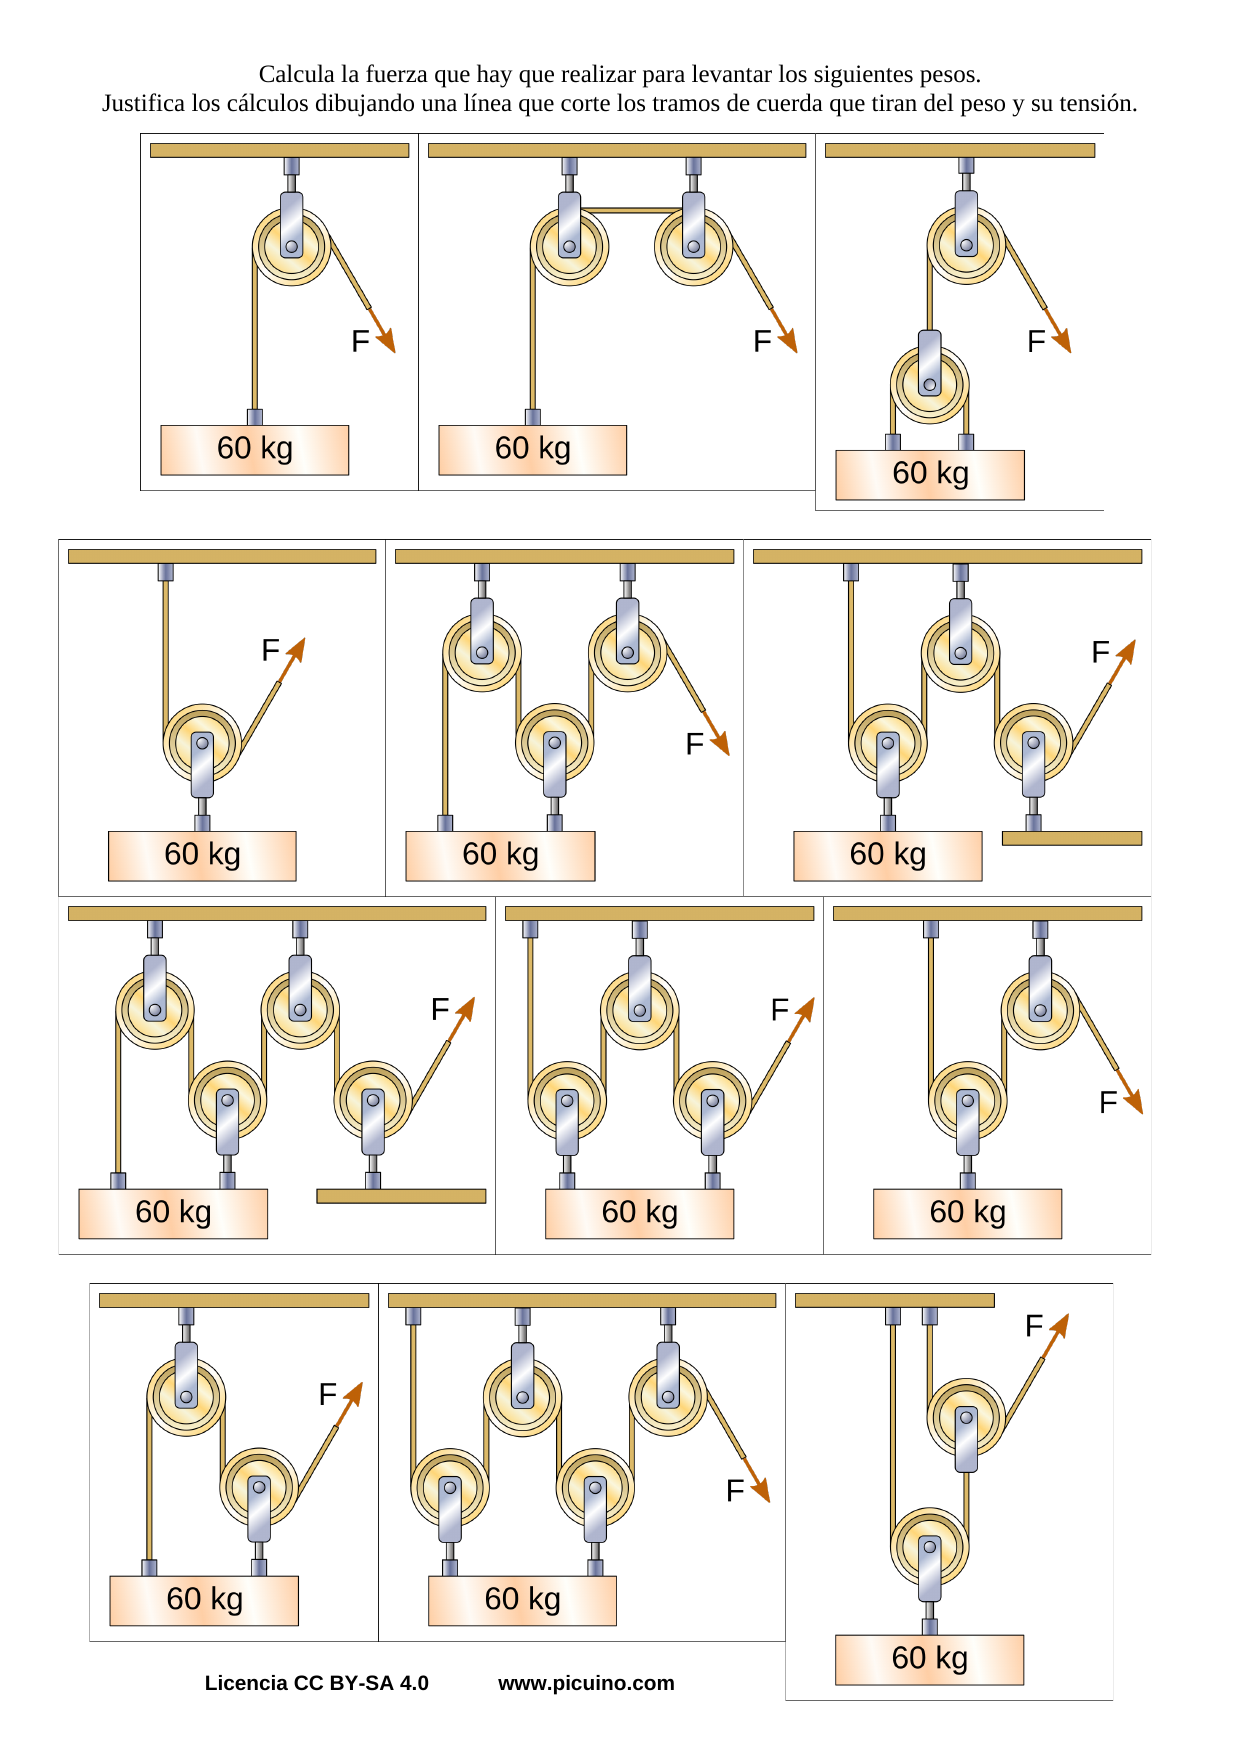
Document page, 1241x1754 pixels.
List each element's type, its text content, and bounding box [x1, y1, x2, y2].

text Justifica los cálculos dibujando una línea que corte los tramos de cuerda que tiran del peso y su tensión. [59, 88, 1181, 117]
picture [140, 133, 1104, 511]
text Calcula la fuerza que hay que realizar para levantar los siguientes pesos. [59, 59, 1181, 88]
picture [58, 539, 1152, 1255]
picture [89, 1283, 1114, 1701]
